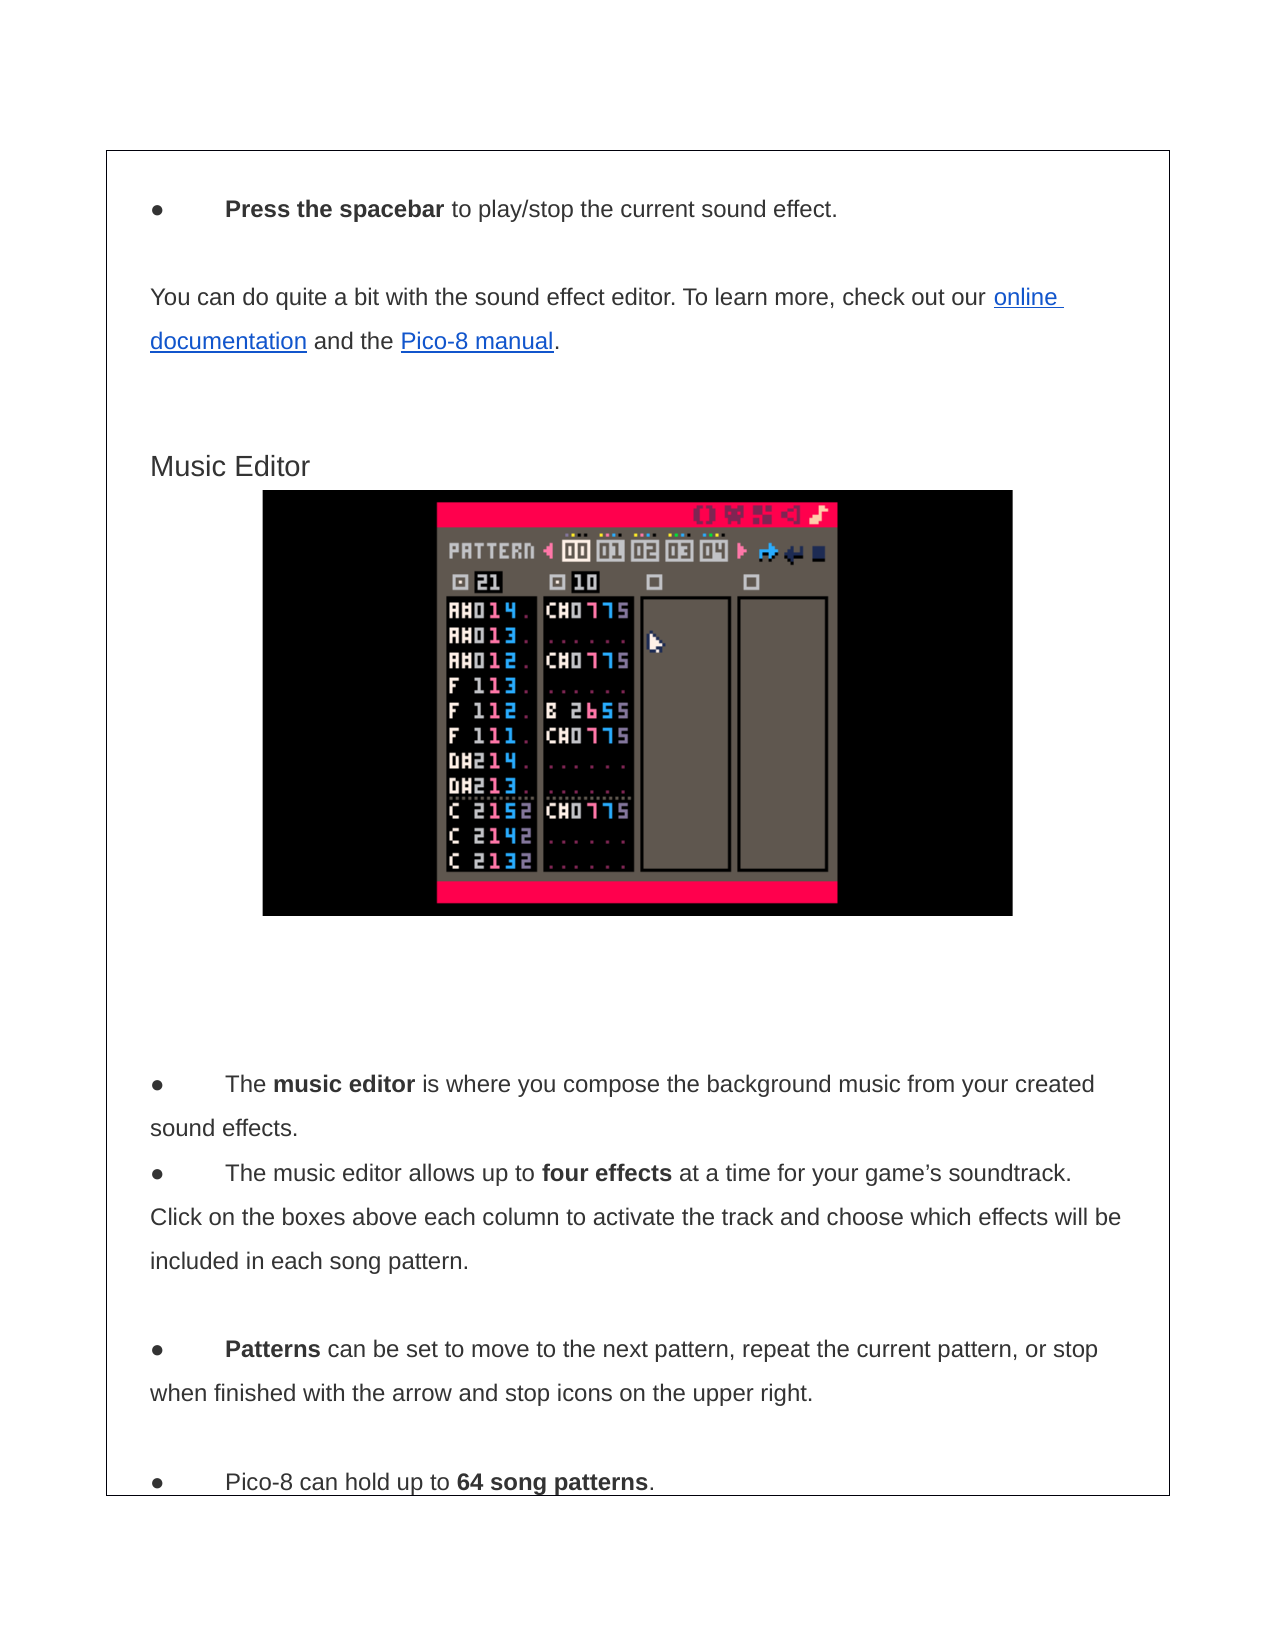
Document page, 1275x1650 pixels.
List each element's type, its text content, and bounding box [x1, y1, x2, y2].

list Press the spacebar to play/stop the current sound effect. [107, 194, 1169, 222]
list The music editor is where you compose the background music from your created sound effects. [107, 1070, 1169, 1142]
list Pico-8 can hold up to 64 song patterns. [107, 1467, 1169, 1495]
text You can do quite a bit with the sound effect editor. To learn more, check out our online documentation and the Pico-8 manual. [107, 282, 1169, 355]
list The music editor allows up to four effects at a time for your game’s soundtrack. Click on the boxes above each column to activate the track and choose which effects will be included in each song pattern. [107, 1158, 1169, 1274]
subtitle Music Editor [107, 448, 1169, 482]
list Patterns can be set to move to the next pattern, repeat the current pattern, or stop when finished with the arrow and stop icons on the upper right. [107, 1335, 1169, 1407]
picture [262, 490, 1013, 916]
